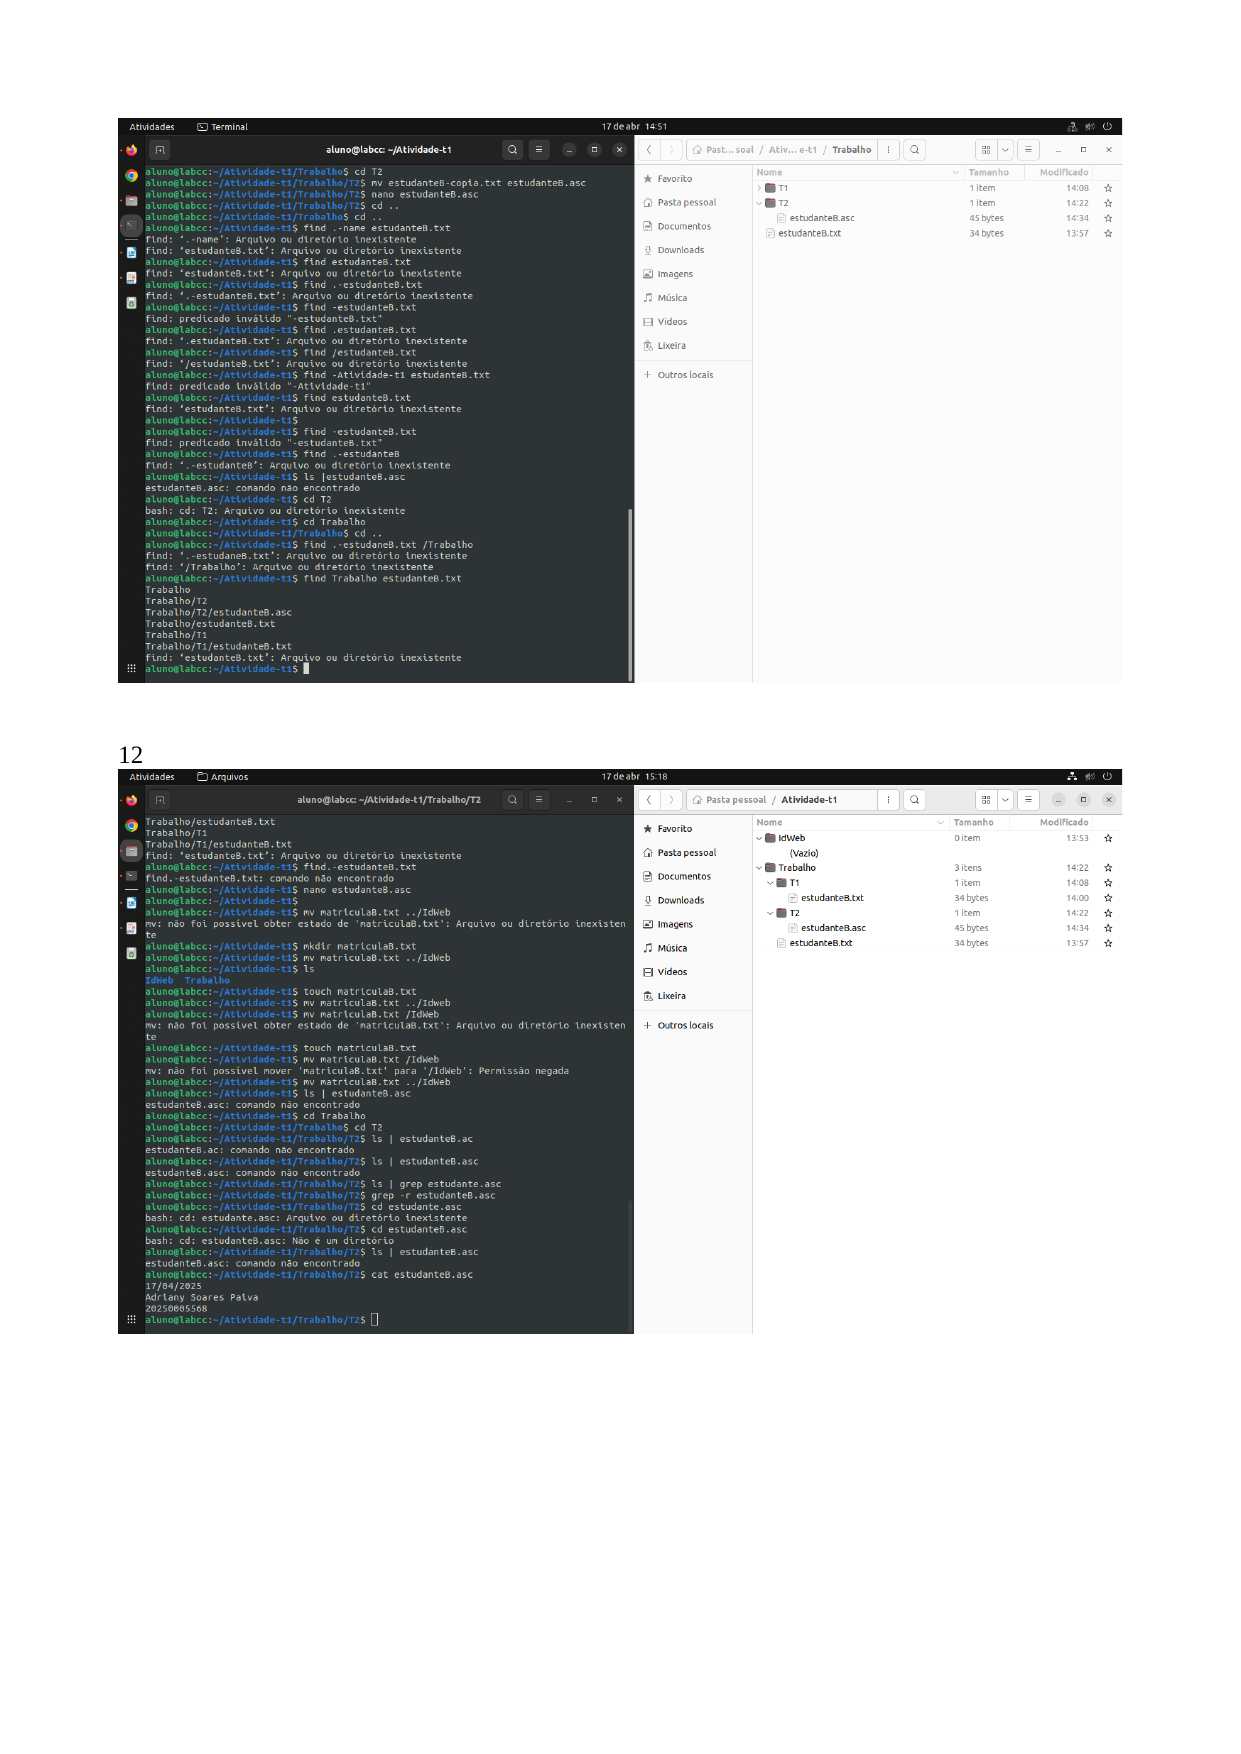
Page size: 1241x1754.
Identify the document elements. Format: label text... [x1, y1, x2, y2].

text 12 [118, 740, 1122, 769]
picture [118, 769, 1123, 1334]
picture [118, 118, 1123, 683]
